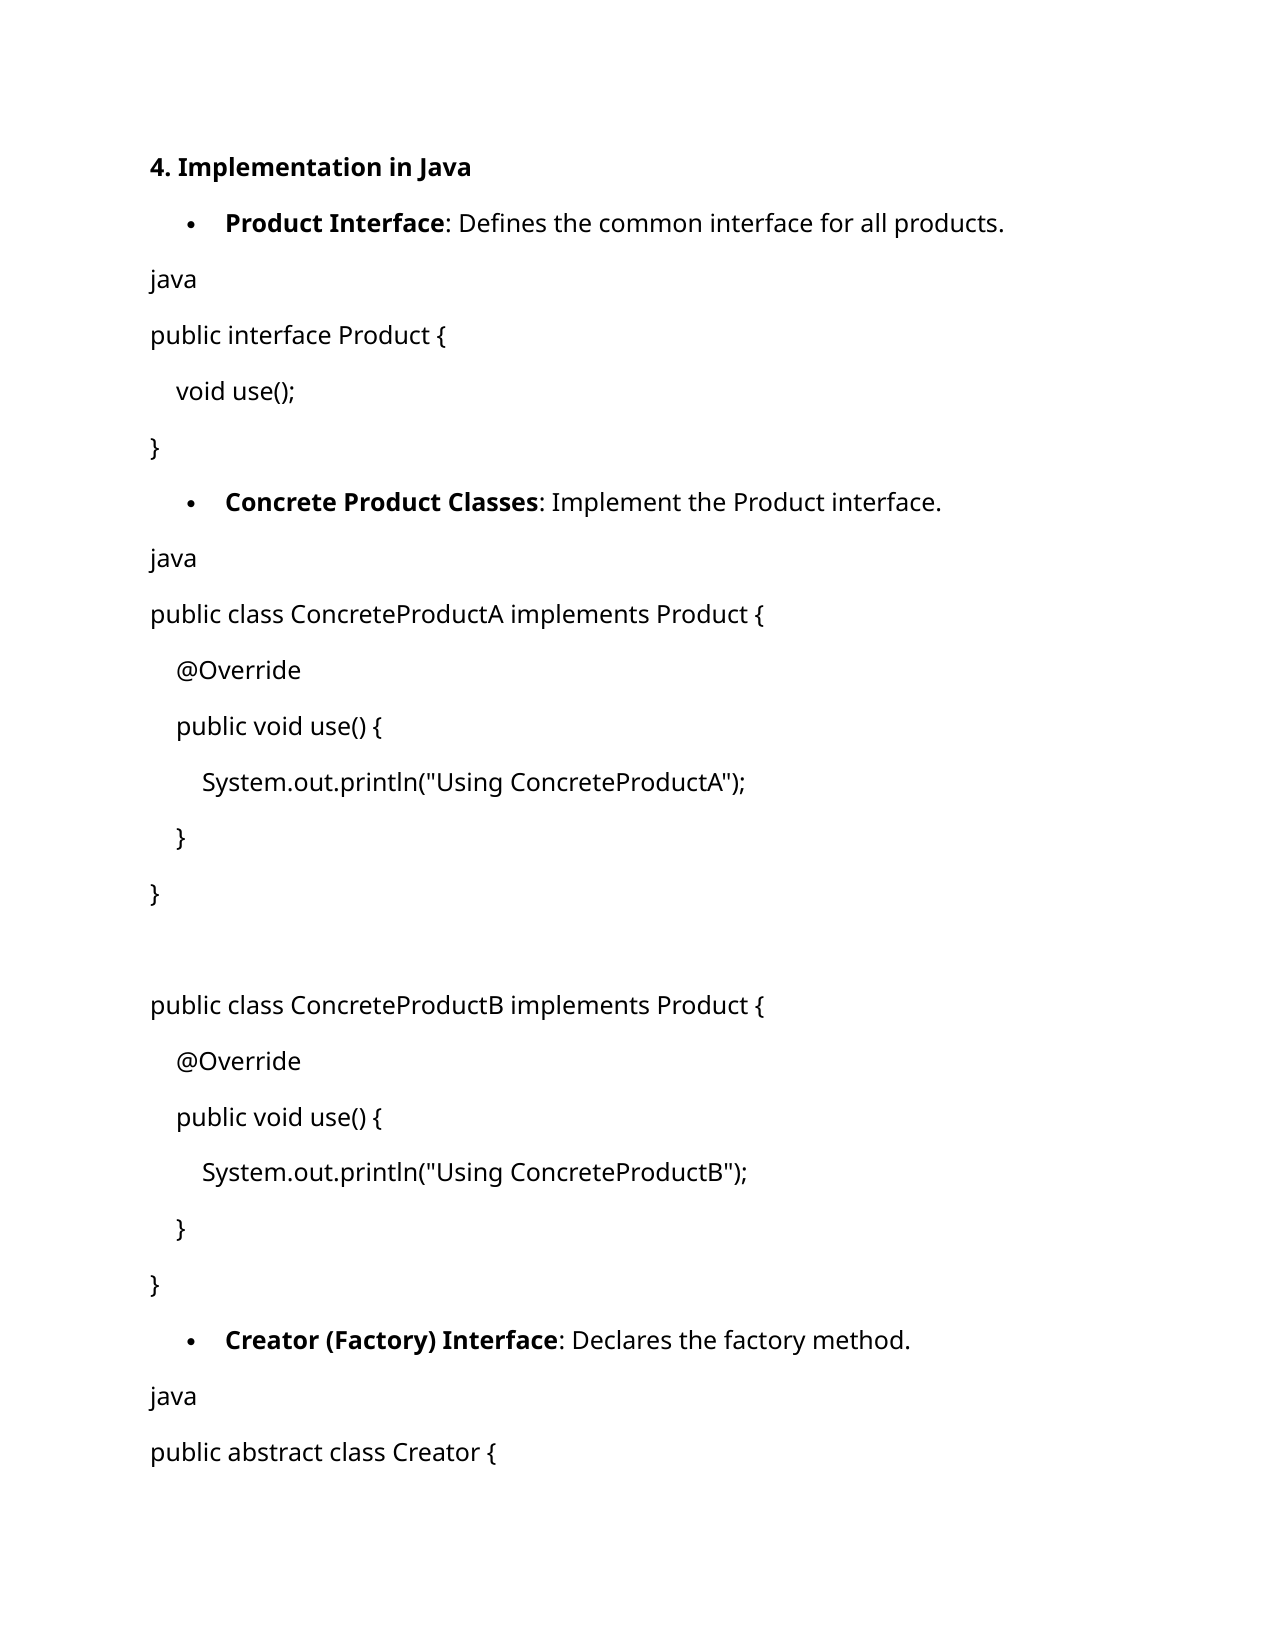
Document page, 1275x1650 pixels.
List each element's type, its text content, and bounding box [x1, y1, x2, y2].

list Creator (Factory) Interface: Declares the factory method. [187, 1322, 1125, 1357]
text @Override [150, 1043, 1125, 1077]
text public void use() { [150, 1099, 1125, 1133]
text public abstract class Creator { [150, 1434, 1125, 1468]
text } [150, 876, 1125, 910]
text java [150, 541, 1125, 575]
text } [150, 429, 1125, 463]
text @Override [150, 652, 1125, 687]
text } [150, 1211, 1125, 1245]
text System.out.println("Using ConcreteProductA"); [150, 764, 1125, 798]
text public class ConcreteProductA implements Product { [150, 597, 1125, 631]
text } [150, 1267, 1125, 1301]
text 4. Implementation in Java [150, 150, 1125, 184]
text void use(); [150, 373, 1125, 407]
text public void use() { [150, 708, 1125, 742]
text System.out.println("Using ConcreteProductB"); [150, 1155, 1125, 1189]
text public interface Product { [150, 317, 1125, 352]
list Concrete Product Classes: Implement the Product interface. [187, 485, 1125, 519]
text } [150, 820, 1125, 854]
text java [150, 262, 1125, 296]
text public class ConcreteProductB implements Product { [150, 987, 1125, 1022]
list Product Interface: Defines the common interface for all products. [187, 206, 1125, 240]
text java [150, 1378, 1125, 1412]
